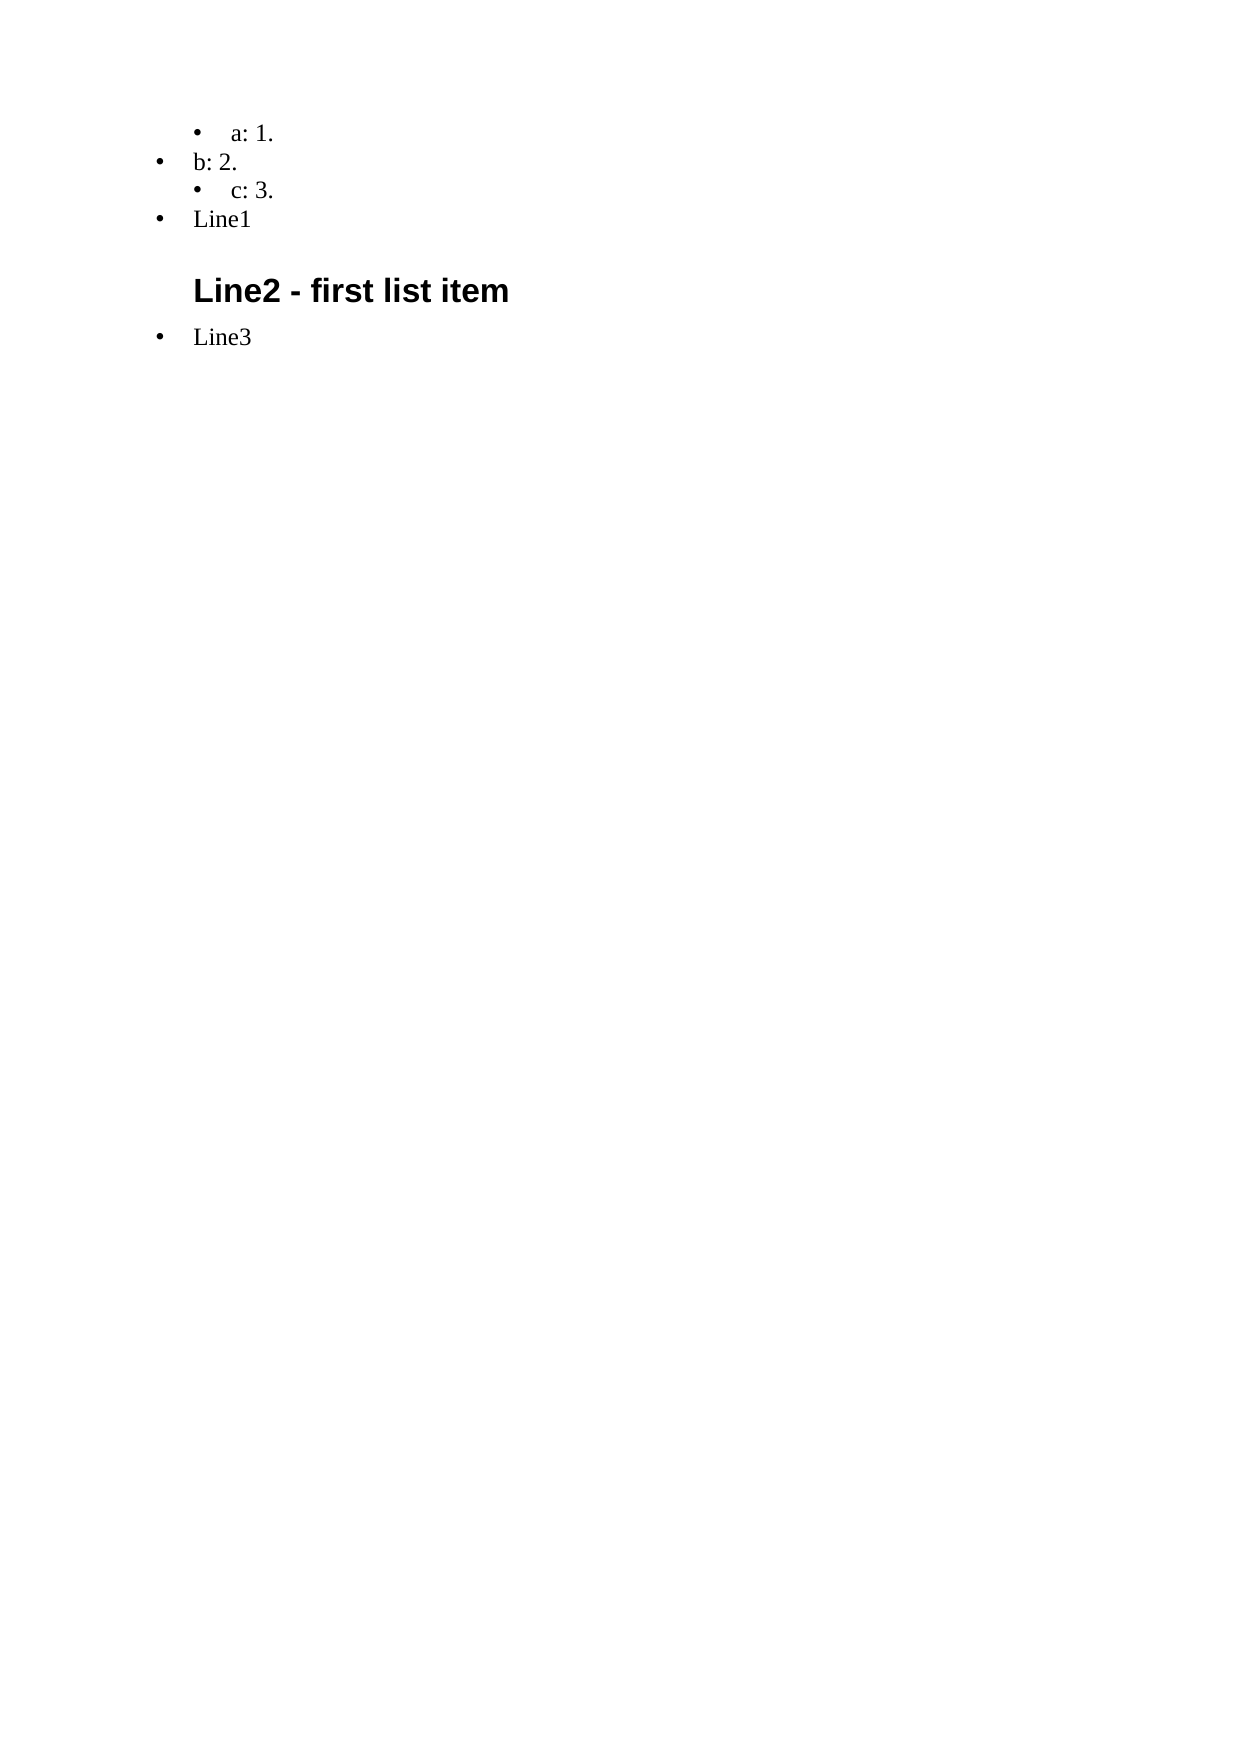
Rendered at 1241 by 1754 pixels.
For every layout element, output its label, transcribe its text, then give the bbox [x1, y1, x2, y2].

list a: 1. [193, 118, 1122, 147]
list Line1 [156, 204, 1122, 233]
list Line3 [156, 322, 1122, 351]
list c: 3. [193, 176, 1122, 204]
list b: 2. [156, 147, 1122, 176]
subtitle Line2 - first list item [156, 271, 1122, 309]
